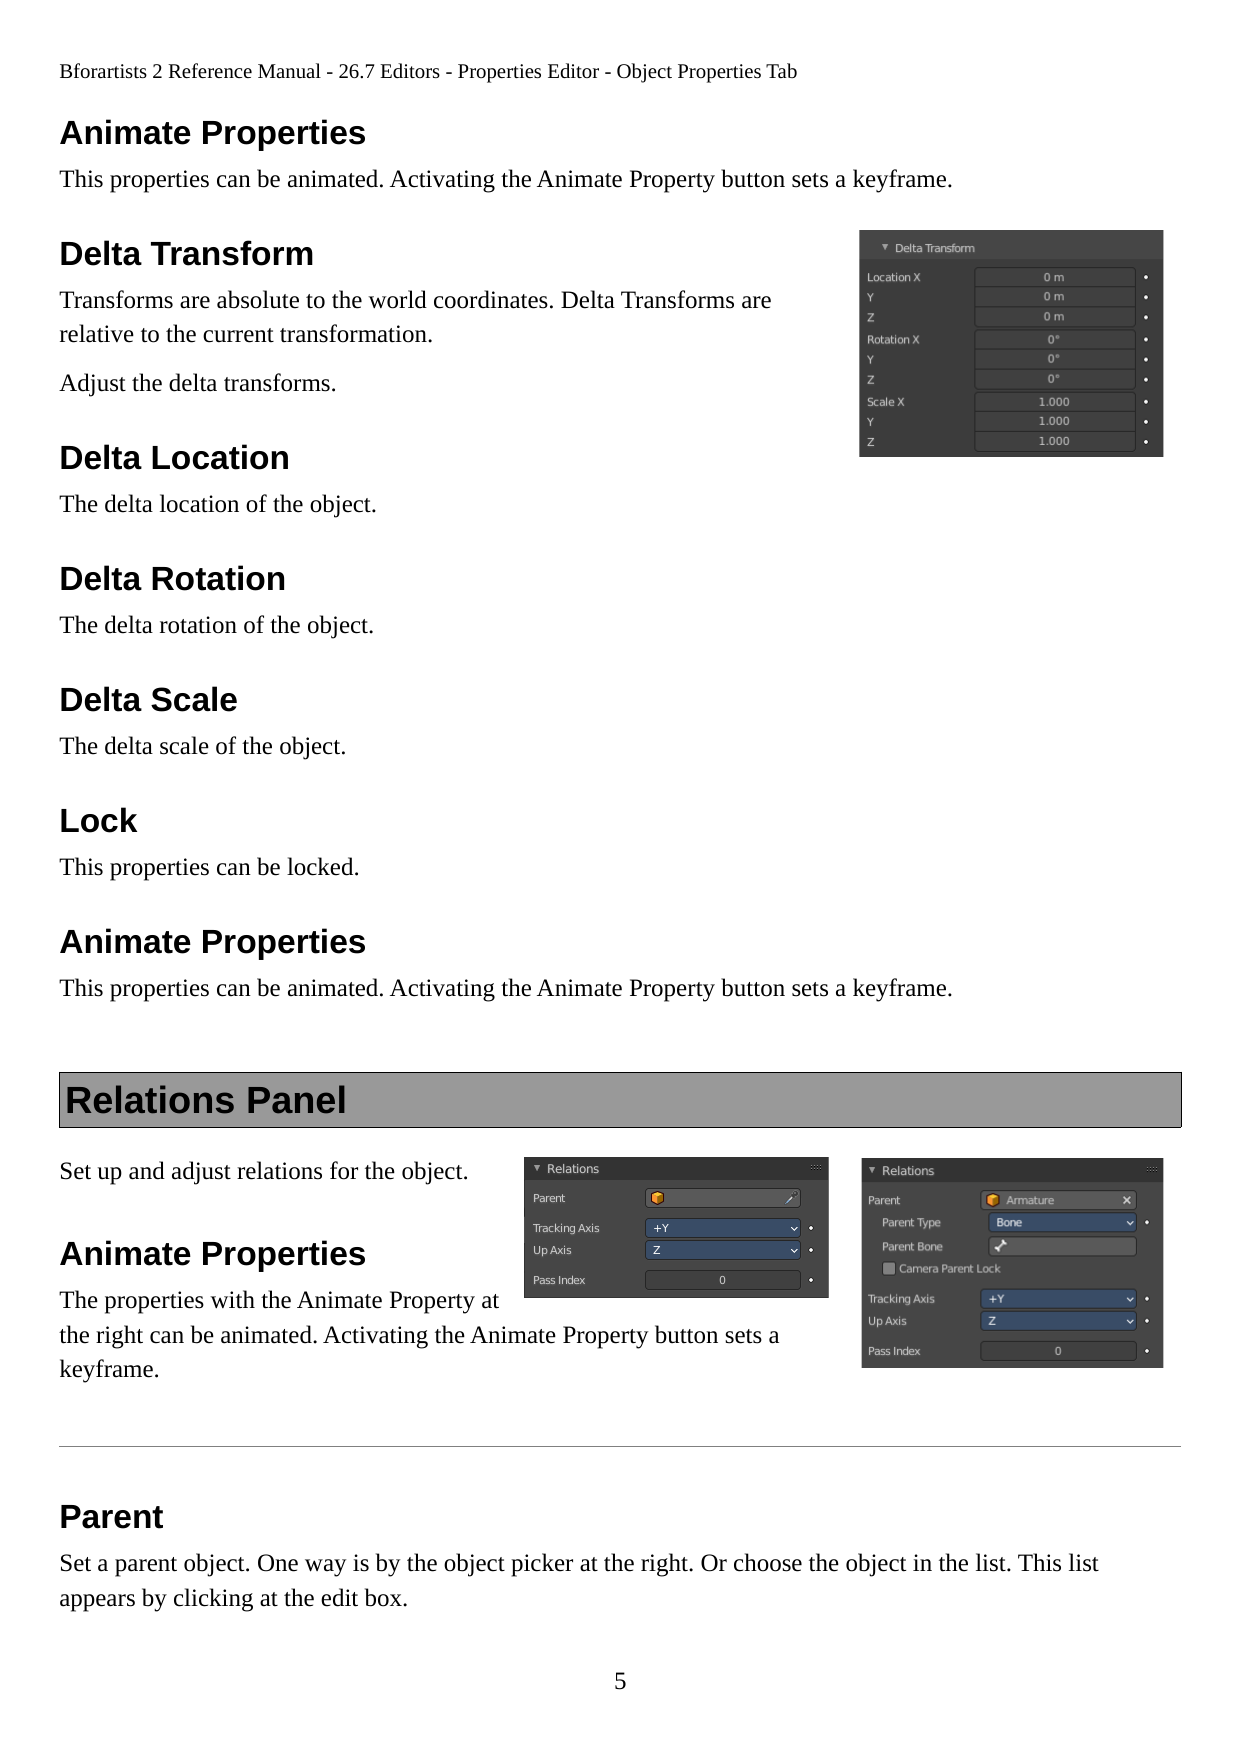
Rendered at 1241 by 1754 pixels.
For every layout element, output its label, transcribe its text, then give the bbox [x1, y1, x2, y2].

picture [524, 1157, 829, 1298]
subtitle [1164, 1234, 1181, 1273]
table_header Relations Panel [60, 1073, 1181, 1127]
subtitle Animate Properties [59, 922, 1181, 961]
text Set a parent object. One way is by the object picker at the right. Or choose the object in the list. This list appears by clicking at the edit box. [59, 1548, 1181, 1611]
text The properties with the Animate Property at the right can be animated. Activating the Animate Property button sets a keyframe. [59, 1285, 1181, 1383]
picture [861, 1158, 1164, 1368]
text This properties can be animated. Activating the Animate Property button sets a keyframe. [59, 164, 1181, 192]
text The delta scale of the object. [59, 731, 1181, 760]
text Transforms are absolute to the world coordinates. Delta Transforms are relative to the current transformation. [59, 285, 859, 348]
text The delta rotation of the object. [59, 610, 1181, 639]
text The delta location of the object. [59, 489, 1181, 518]
text Adjust the delta transforms. [59, 368, 859, 397]
picture [859, 230, 1164, 457]
subtitle [1164, 234, 1181, 272]
subtitle Lock [59, 801, 1181, 840]
subtitle Delta Rotation [59, 559, 1181, 598]
text This properties can be animated. Activating the Animate Property button sets a keyframe. [59, 973, 1181, 1002]
subtitle Animate Properties [59, 1234, 524, 1273]
subtitle Animate Properties [59, 113, 1181, 151]
text This properties can be locked. [59, 852, 1181, 881]
subtitle Delta Transform [59, 234, 859, 272]
subtitle Delta Location [59, 438, 1181, 477]
subtitle [829, 1234, 861, 1273]
subtitle Delta Scale [59, 680, 1181, 719]
subtitle Parent [59, 1497, 1181, 1536]
text Set up and adjust relations for the object. [59, 1156, 1181, 1184]
